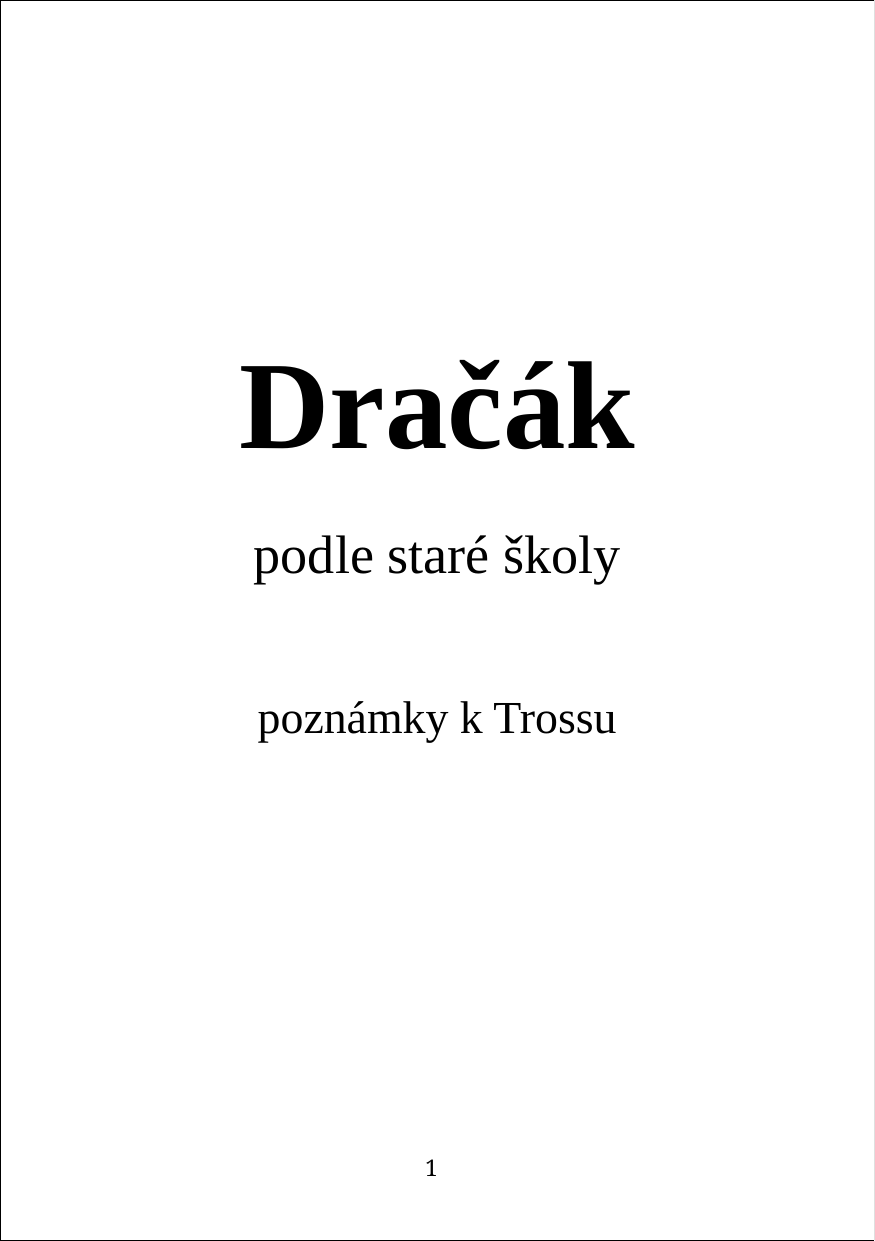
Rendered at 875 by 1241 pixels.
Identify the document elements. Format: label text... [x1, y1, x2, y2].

text podle staré školy [118, 523, 756, 586]
text poznámky k Trossu [118, 691, 756, 744]
text Dračák [118, 331, 756, 475]
